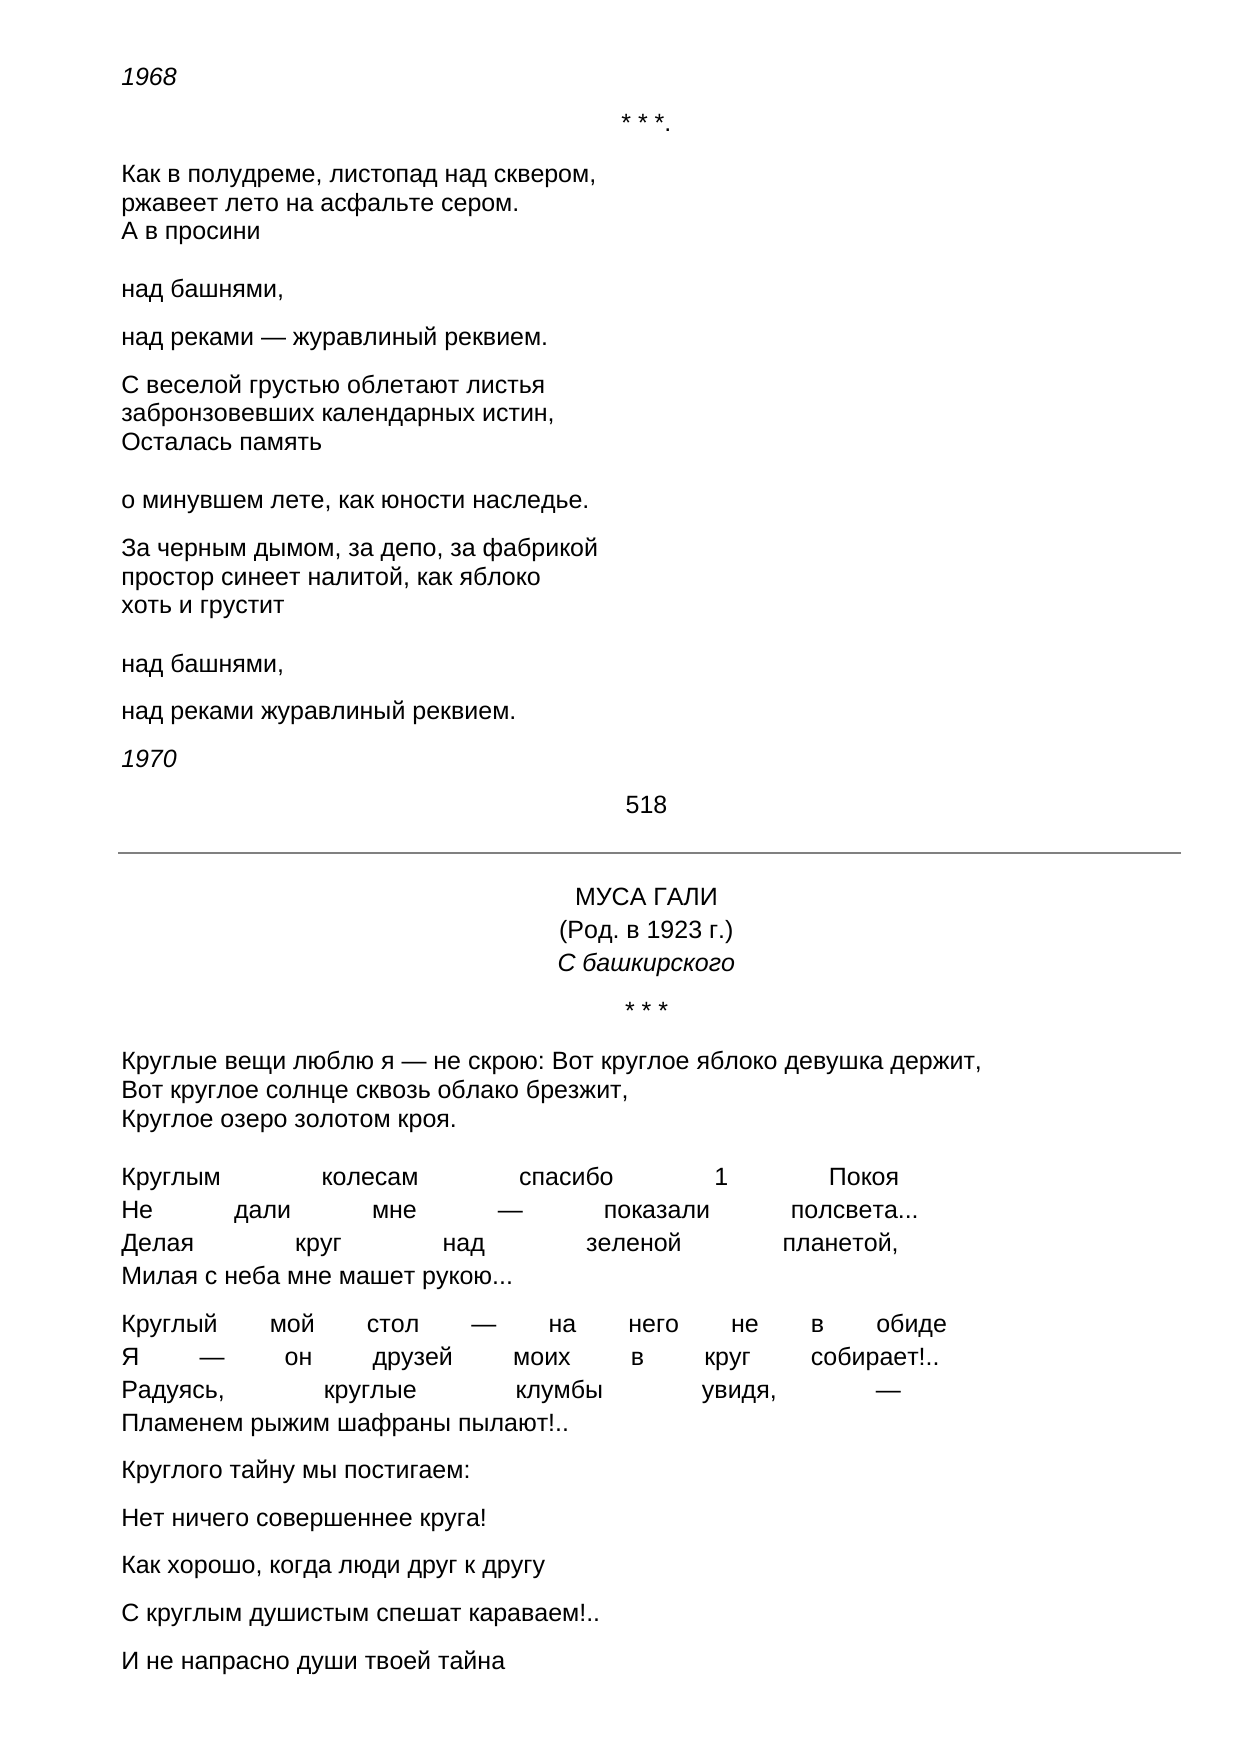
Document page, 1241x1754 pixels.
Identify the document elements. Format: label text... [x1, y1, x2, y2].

text 518 [118, 790, 1181, 819]
table_header 1968 [118, 59, 959, 108]
text МУСА ГАЛИ (Род. в 1923 г.) С башкирского [118, 882, 1181, 977]
text * * *. [118, 108, 1181, 137]
table_header Как в полудреме, листопад над сквером, ржавеет лето на асфальте сером. А в просини над башнями, над реками — журавлиный реквием. С веселой грустью облетают листья забронзовевших календарных истин, Осталась память о минувшем лете, как юности наследье. За черным дымом, за депо, за фабрикой простор синеет налитой, как яблоко хоть и грустит над башнями, над реками журавлиный реквием. 1970 [118, 156, 626, 790]
table_header Круглые вещи люблю я — не скрою: Вот круглое яблоко девушка держит, Вот круглое солнце сквозь облако брезжит, Круглое озеро золотом кроя. Круглым колесам спасибо 1 Покоя Не дали мне — показали полсвета... Делая круг над зеленой планетой, Милая с неба мне машет рукою... Круглый мой стол — на него не в обиде Я — он друзей моих в круг собирает!.. Радуясь, круглые клумбы увидя, — Пламенем рыжим шафраны пылают!.. Круглого тайну мы постигаем: Нет ничего совершеннее круга! Как хорошо, когда люди друг к другу С круглым душистым спешат караваем!.. И не напрасно души твоей тайна [118, 1043, 1003, 1692]
text * * * [118, 996, 1181, 1024]
